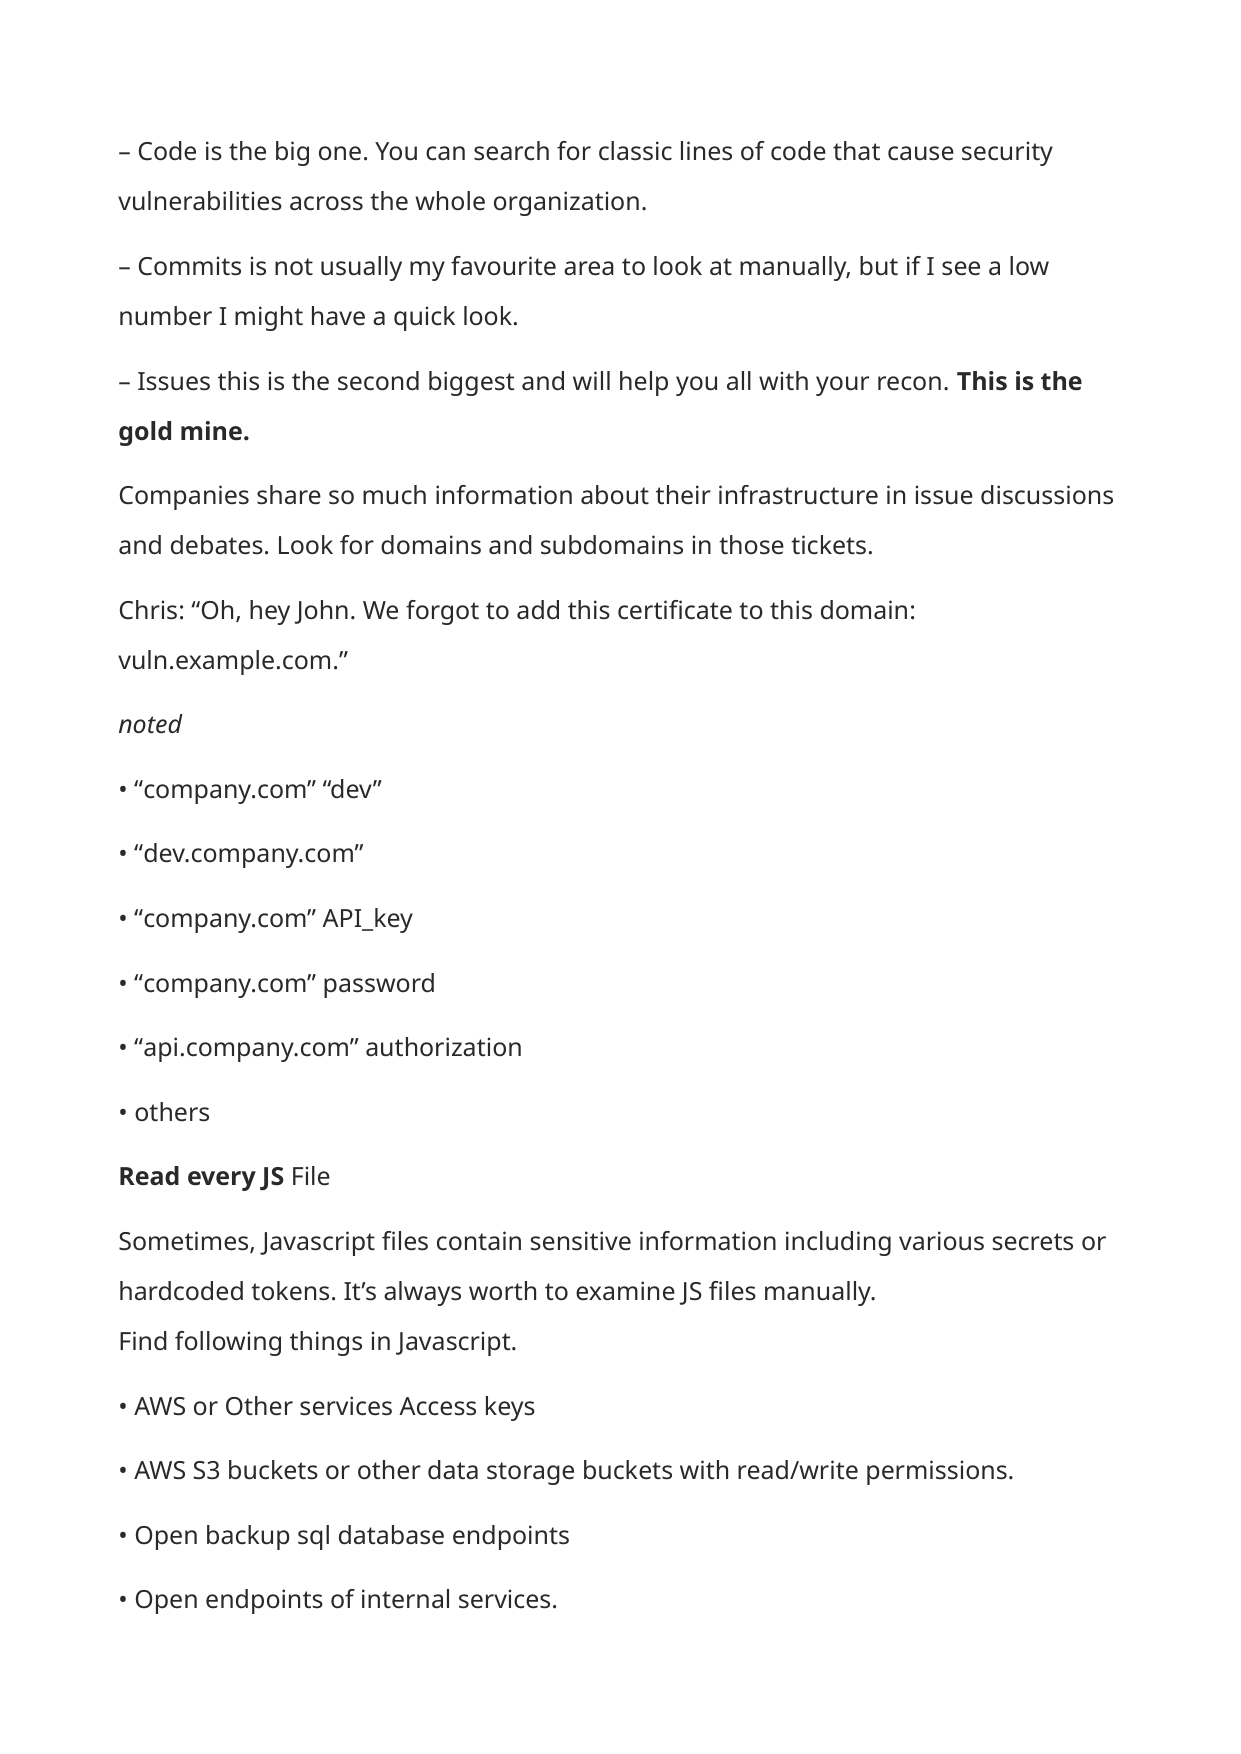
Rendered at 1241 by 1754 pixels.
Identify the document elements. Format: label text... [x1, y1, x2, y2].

text • Open endpoints of internal services. [118, 1566, 1122, 1616]
text • “api.company.com” authorization [118, 1014, 1122, 1064]
text – Commits is not usually my favourite area to look at manually, but if I see a low number I might have a quick look. [118, 233, 1122, 333]
text Companies share so much information about their infrastructure in issue discussions and debates. Look for domains and subdomains in those tickets. [118, 462, 1122, 562]
text Sometimes, Javascript files contain sensitive information including various secrets or hardcoded tokens. It’s always worth to examine JS files manually. Find following things in Javascript. [118, 1208, 1122, 1358]
text • “dev.company.com” [118, 820, 1122, 870]
text • Open backup sql database endpoints [118, 1501, 1122, 1551]
text • “company.com” API_key [118, 885, 1122, 935]
text – Issues this is the second biggest and will help you all with your recon. This is the gold mine. [118, 347, 1122, 447]
text • “company.com” password [118, 949, 1122, 999]
text • “company.com” “dev” [118, 756, 1122, 806]
text – Code is the big one. You can search for classic lines of code that cause security vulnerabilities across the whole organization. [118, 118, 1122, 218]
text • AWS S3 buckets or other data storage buckets with read/write permissions. [118, 1437, 1122, 1487]
text Chris: “Oh, hey John. We forgot to add this certificate to this domain: vuln.example.com.” [118, 576, 1122, 676]
text noted [118, 691, 1122, 741]
text Read every JS File [118, 1143, 1122, 1193]
text • AWS or Other services Access keys [118, 1372, 1122, 1422]
text • others [118, 1078, 1122, 1128]
